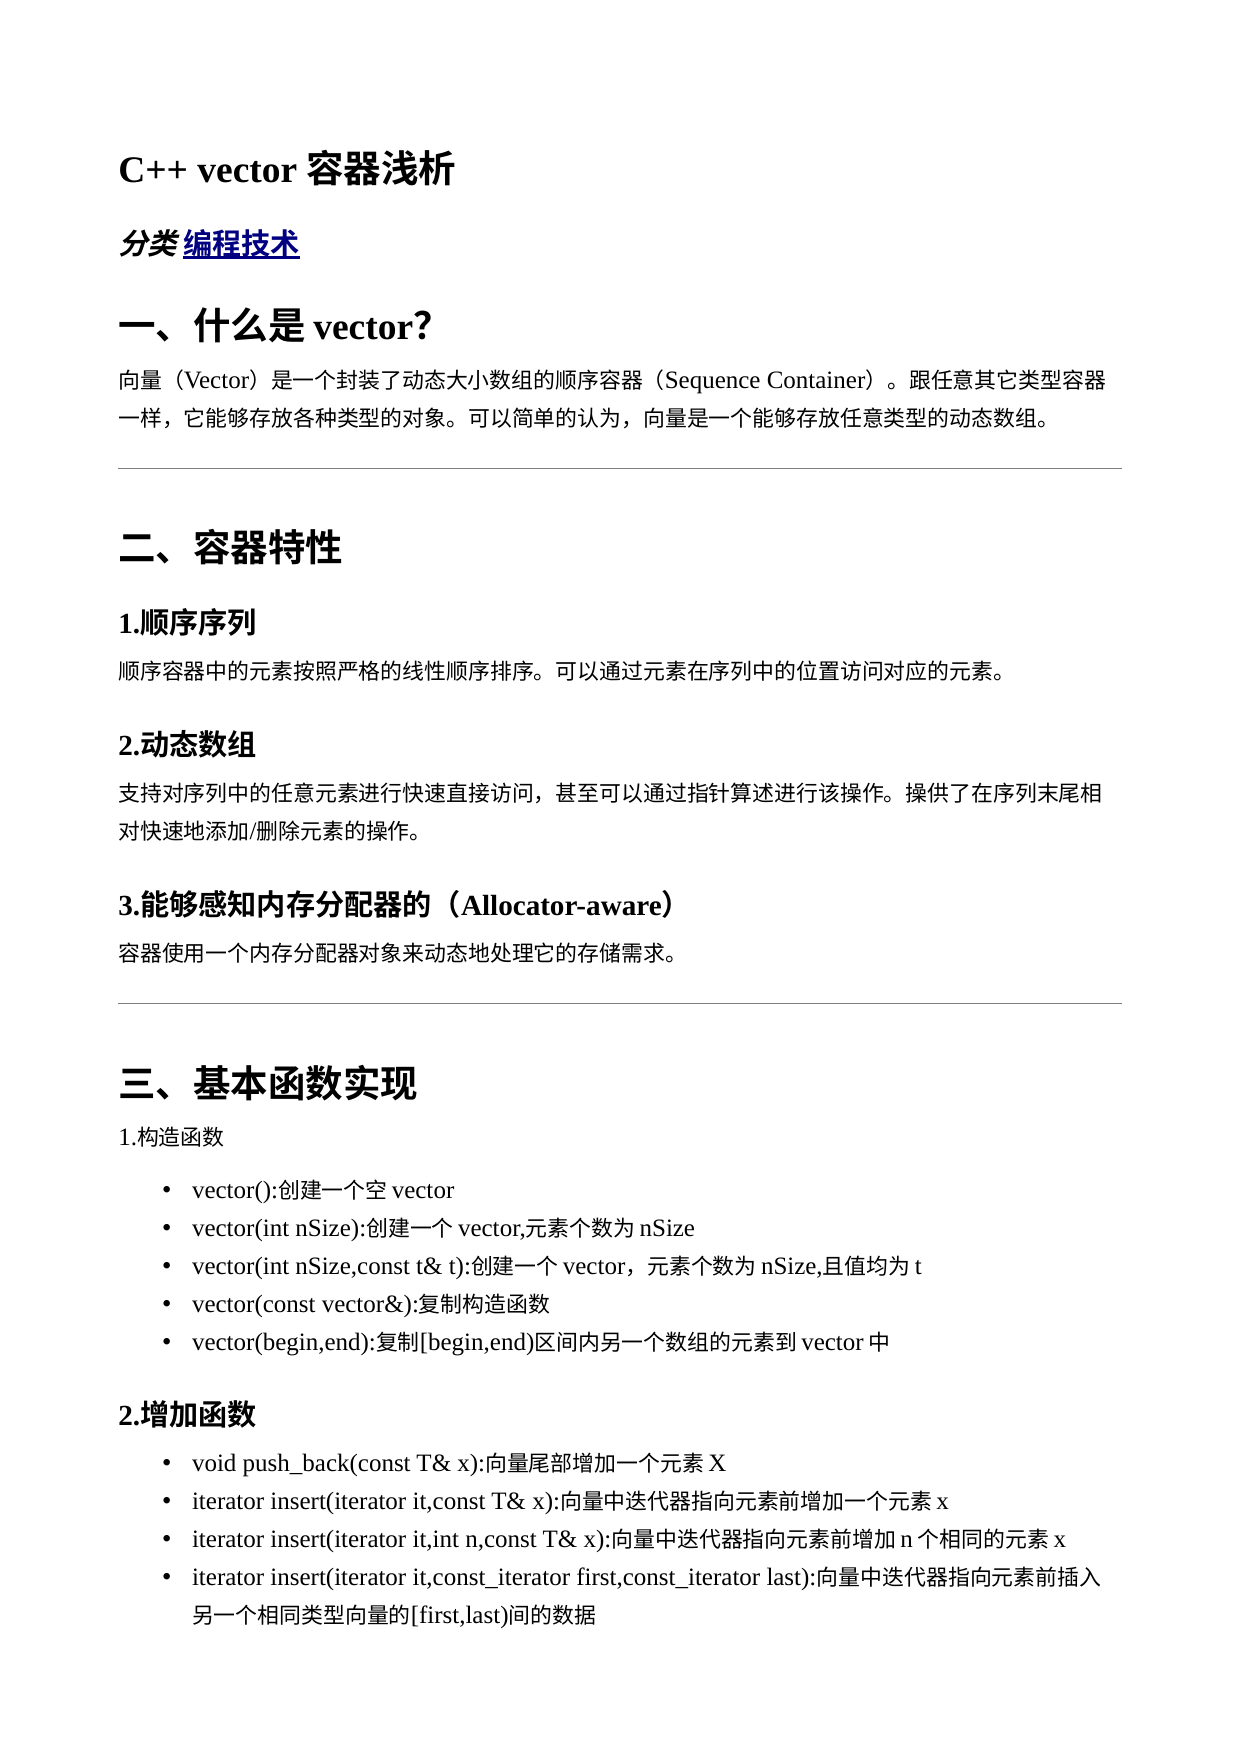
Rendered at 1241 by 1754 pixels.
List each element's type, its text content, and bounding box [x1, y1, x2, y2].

text 支持对序列中的任意元素进行快速直接访问，甚至可以通过指针算述进行该操作。操供了在序列末尾相对快速地添加/删除元素的操作。 [118, 776, 1122, 846]
subtitle 一、什么是vector？ [118, 296, 1122, 350]
subtitle 2.动态数组 [118, 721, 1122, 764]
subtitle 二、容器特性 [118, 518, 1122, 572]
text 向量（Vector）是一个封装了动态大小数组的顺序容器（Sequence Container）。跟任意其它类型容器一样，它能够存放各种类型的对象。可以简单的认为，向量是一个能够存放任意类型的动态数组。 [118, 363, 1122, 432]
subtitle 3.能够感知内存分配器的（Allocator-aware） [118, 881, 1122, 923]
list vector(int nSize,const t& t):创建一个vector，元素个数为nSize,且值均为t [162, 1249, 1122, 1280]
list iterator insert(iterator it,const T& x):向量中迭代器指向元素前增加一个元素x [162, 1484, 1122, 1516]
list vector(int nSize):创建一个vector,元素个数为nSize [162, 1211, 1122, 1242]
text 1.构造函数 [118, 1120, 1122, 1152]
subtitle C++ vector 容器浅析 [118, 139, 1122, 193]
list iterator insert(iterator it,int n,const T& x):向量中迭代器指向元素前增加n个相同的元素x [162, 1522, 1122, 1554]
list void push_back(const T& x):向量尾部增加一个元素X [162, 1446, 1122, 1478]
list iterator insert(iterator it,const_iterator first,const_iterator last):向量中迭代器指向元素前插入另一个相同类型向量的[first,last)间的数据 [162, 1560, 1122, 1630]
subtitle 1.顺序序列 [118, 599, 1122, 642]
text 容器使用一个内存分配器对象来动态地处理它的存储需求。 [118, 936, 1122, 968]
list vector(begin,end):复制[begin,end)区间内另一个数组的元素到vector中 [162, 1324, 1122, 1356]
subtitle 2.增加函数 [118, 1392, 1122, 1434]
list vector():创建一个空vector [162, 1173, 1122, 1204]
list vector(const vector&):复制构造函数 [162, 1287, 1122, 1318]
subtitle 三、基本函数实现 [118, 1053, 1122, 1108]
subtitle 分类 编程技术 [118, 220, 1122, 263]
text 顺序容器中的元素按照严格的线性顺序排序。可以通过元素在序列中的位置访问对应的元素。 [118, 654, 1122, 686]
